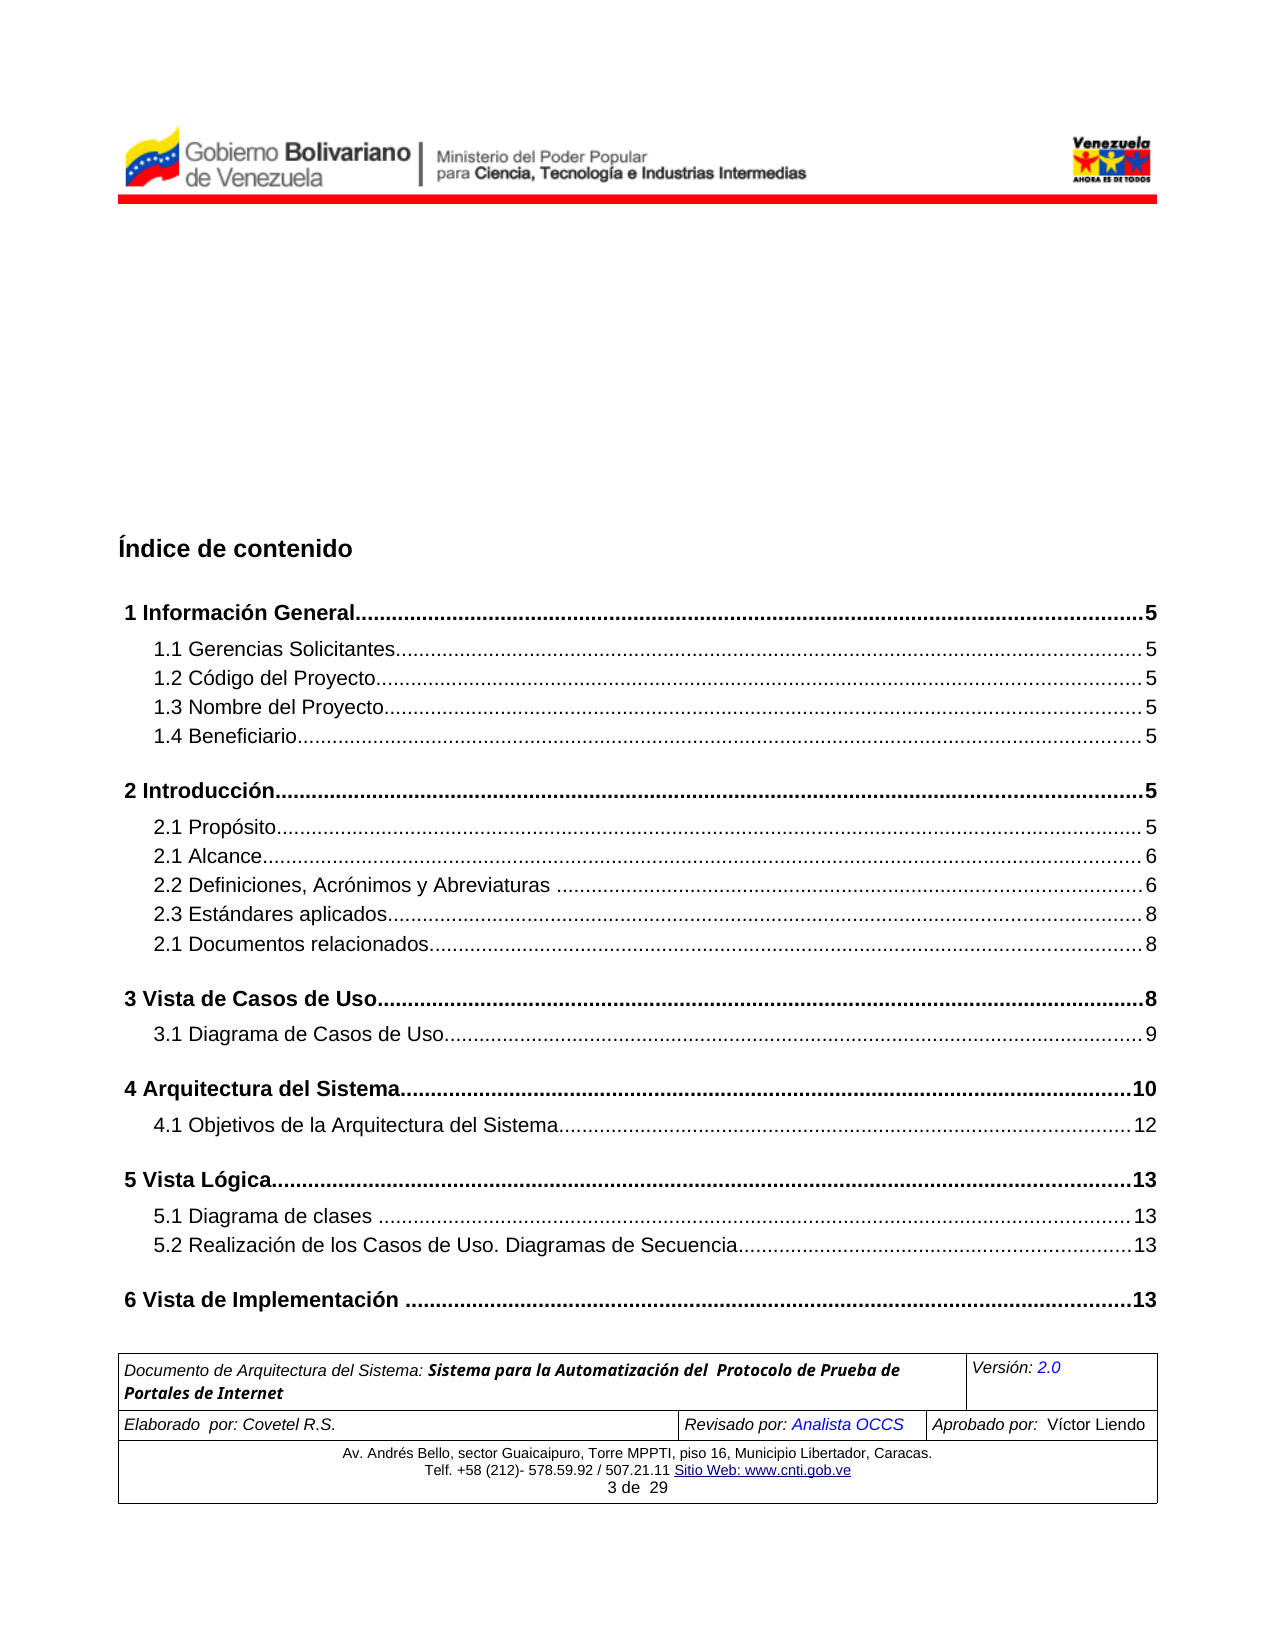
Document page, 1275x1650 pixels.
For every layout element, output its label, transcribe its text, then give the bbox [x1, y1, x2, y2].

text 5.1 Diagrama de clases 13 [148, 1205, 1157, 1228]
text 4.1 Objetivos de la Arquitectura del Sistema 12 [148, 1114, 1157, 1137]
text 3.1 Diagrama de Casos de Uso 9 [148, 1023, 1157, 1046]
text 1.1 Gerencias Solicitantes 5 [148, 637, 1157, 660]
text 2.2 Definiciones, Acrónimos y Abreviaturas 6 [148, 874, 1157, 897]
text 1 Información General 5 [118, 600, 1157, 625]
text 2.1 Alcance 6 [148, 845, 1157, 868]
text 3 Vista de Casos de Uso 8 [118, 986, 1157, 1011]
text 1.2 Código del Proyecto 5 [148, 666, 1157, 689]
text 6 Vista de Implementación 13 [118, 1288, 1157, 1312]
text 4 Arquitectura del Sistema 10 [118, 1077, 1157, 1101]
text 2.1 Documentos relacionados 8 [148, 932, 1157, 955]
text 2.3 Estándares aplicados 8 [148, 903, 1157, 926]
text Índice de contenido [118, 535, 1157, 563]
picture [118, 118, 1157, 204]
text 2 Introducción 5 [118, 779, 1157, 803]
text 1.4 Beneficiario 5 [148, 725, 1157, 748]
text 5.2 Realización de los Casos de Uso. Diagramas de Secuencia 13 [148, 1234, 1157, 1257]
text 1.3 Nombre del Proyecto 5 [148, 696, 1157, 719]
text 5 Vista Lógica 13 [118, 1168, 1157, 1192]
text 2.1 Propósito 5 [148, 816, 1157, 839]
